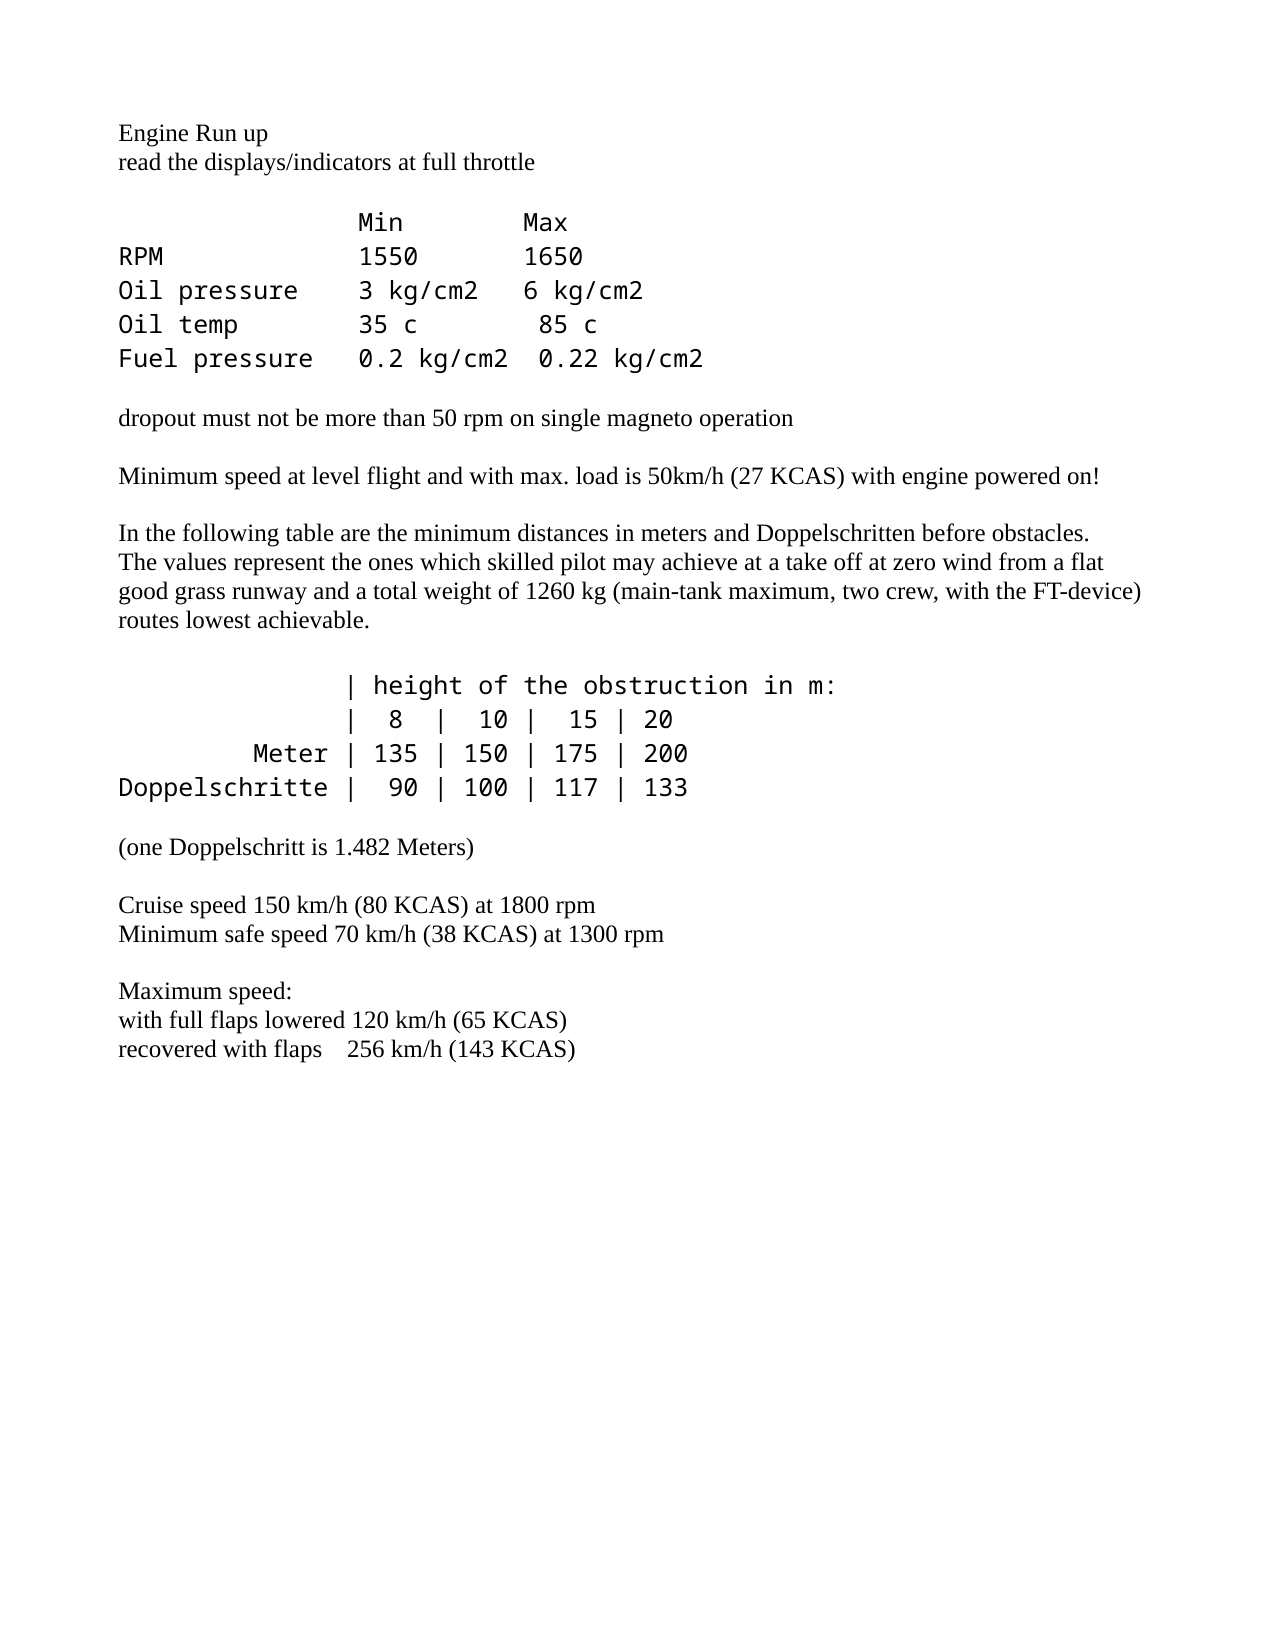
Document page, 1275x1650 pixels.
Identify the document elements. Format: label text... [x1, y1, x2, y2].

text The values represent the ones which skilled pilot may achieve at a take off at zero wind from a flat good grass runway and a total weight of 1260 kg (main-tank maximum, two crew, with the FT-device) routes lowest achievable. [118, 547, 1157, 633]
text dropout must not be more than 50 rpm on single magneto operation [118, 403, 1157, 432]
text Doppelschritte | 90 | 100 | 117 | 133 [118, 770, 1157, 804]
text Oil pressure 3 kg/cm2 6 kg/cm2 [118, 272, 1157, 307]
text read the displays/indicators at full throttle [118, 147, 1157, 176]
text recovered with flaps 256 km/h (143 KCAS) [118, 1034, 1157, 1062]
text with full flaps lowered 120 km/h (65 KCAS) [118, 1005, 1157, 1034]
text (one Doppelschritt is 1.482 Meters) [118, 832, 1157, 861]
text | height of the obstruction in m: [118, 667, 1157, 702]
text Cruise speed 150 km/h (80 KCAS) at 1800 rpm [118, 890, 1157, 919]
text RPM 1550 1650 [118, 238, 1157, 272]
text Fuel pressure 0.2 kg/cm2 0.22 kg/cm2 [118, 341, 1157, 375]
text Maximum speed: [118, 976, 1157, 1005]
text Minimum speed at level flight and with max. load is 50km/h (27 KCAS) with engine powered on! [118, 461, 1157, 490]
text Engine Run up [118, 118, 1157, 147]
text Minimum safe speed 70 km/h (38 KCAS) at 1300 rpm [118, 919, 1157, 947]
text In the following table are the minimum distances in meters and Doppelschritten before obstacles. [118, 518, 1157, 547]
text | 8 | 10 | 15 | 20 [118, 702, 1157, 736]
text Min Max [118, 204, 1157, 238]
text Oil temp 35 c 85 c [118, 307, 1157, 341]
text Meter | 135 | 150 | 175 | 200 [118, 736, 1157, 770]
